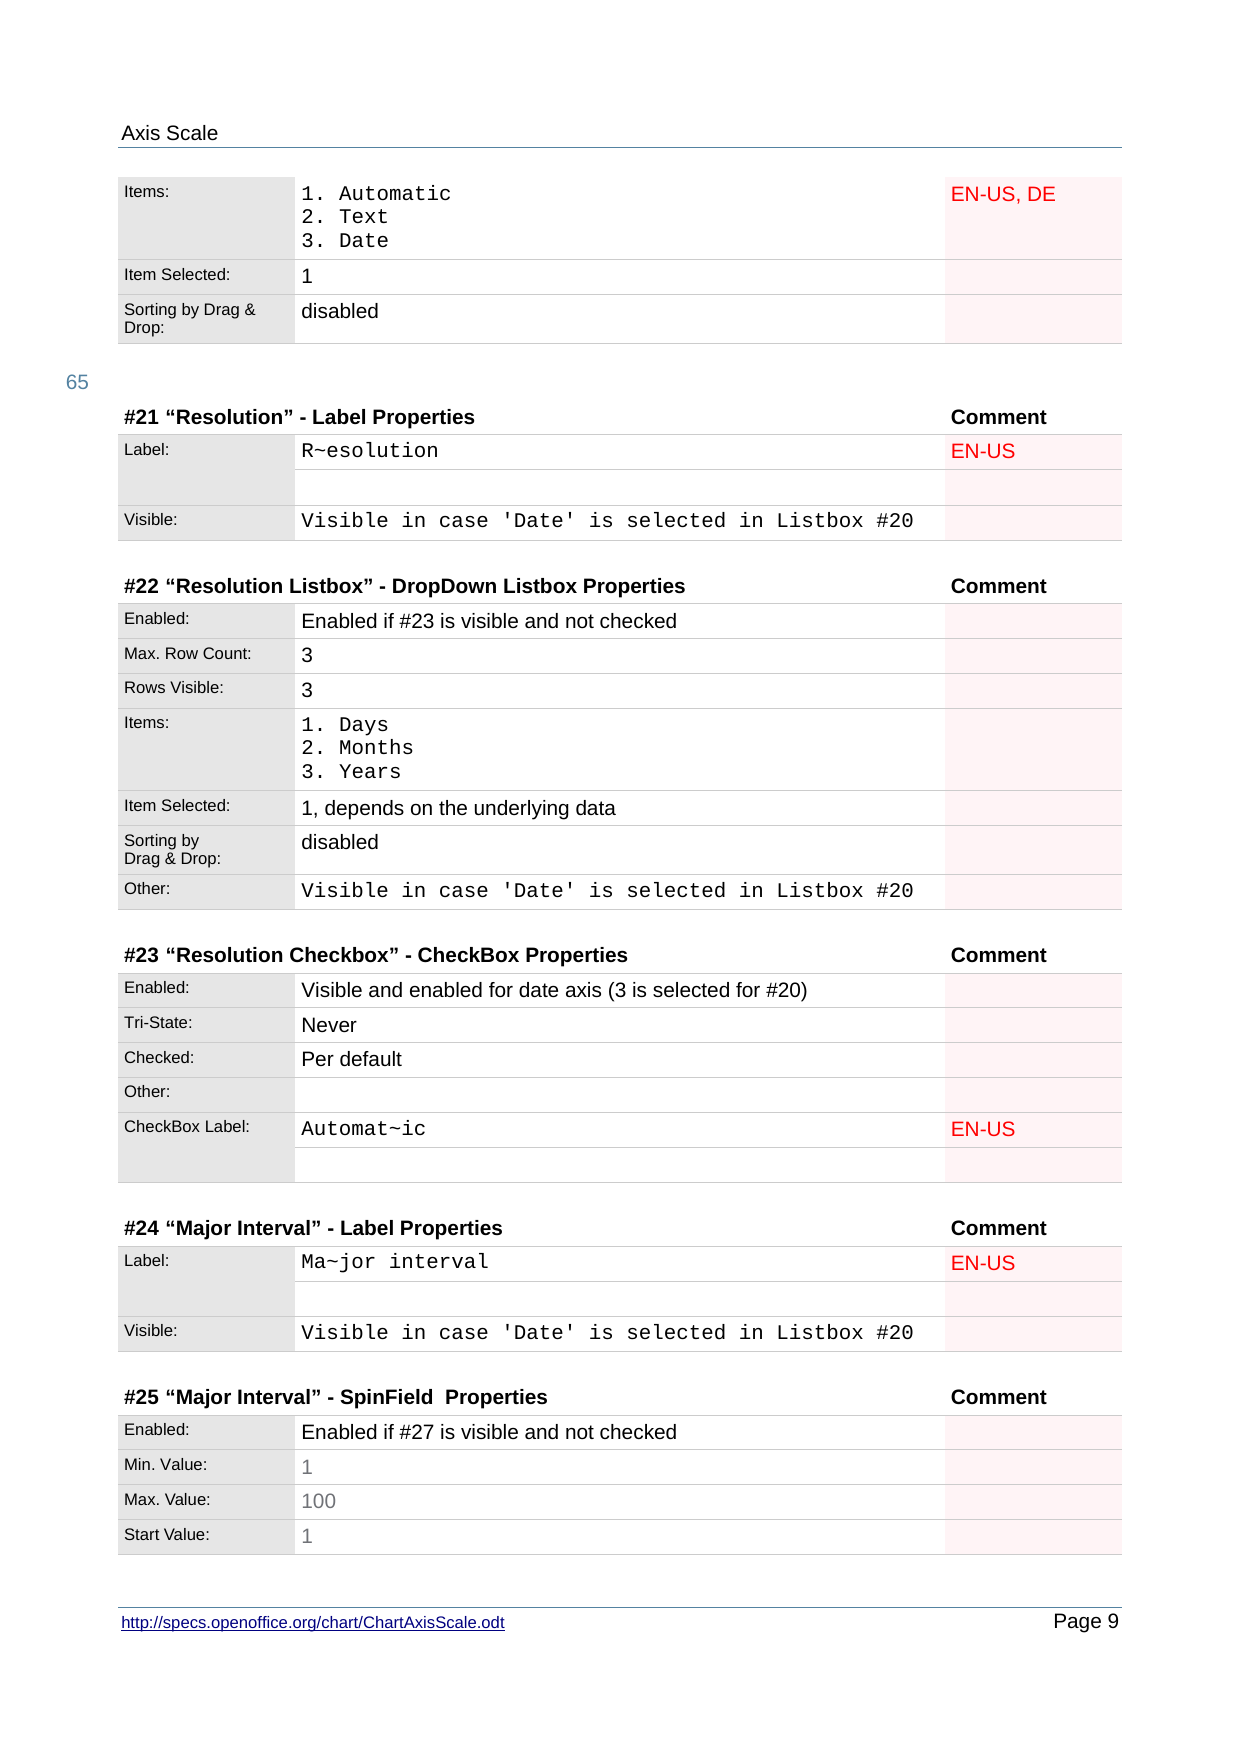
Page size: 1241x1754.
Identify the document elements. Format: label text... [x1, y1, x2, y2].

table_header “Major Interval” - Label Properties [118, 1210, 945, 1246]
table_header R~esolution [295, 435, 945, 469]
table_header “Resolution” - Label Properties [118, 399, 945, 434]
table_cell Rows Visible: [118, 674, 295, 708]
table_header EN-US [945, 1113, 1122, 1147]
table_header Automat~ic [295, 1113, 945, 1147]
table_cell Visible in case 'Date' is selected in Listbox #20 [295, 875, 945, 909]
table_header EN-US [945, 435, 1122, 469]
table_cell Max. Row Count: [118, 639, 295, 673]
table_cell [945, 1148, 1122, 1182]
table_header “Major Interval” - SpinField Properties [118, 1379, 945, 1415]
table_cell Item Selected: [118, 791, 295, 825]
table_cell Items: [118, 709, 295, 790]
table_cell disabled [295, 826, 945, 874]
table_cell [295, 1078, 945, 1112]
table_cell [945, 295, 1122, 343]
table_cell [945, 1317, 1122, 1351]
table_header Comment [945, 399, 1122, 434]
table_cell [945, 1282, 1122, 1316]
table_cell 1 [295, 1450, 945, 1484]
table_cell [945, 826, 1122, 874]
table_cell 100 [295, 1485, 945, 1519]
table_header Ma~jor interval [295, 1247, 945, 1281]
table_cell [945, 506, 1122, 540]
table_cell [945, 1078, 1122, 1112]
table_cell [945, 1520, 1122, 1554]
table_cell 1 [295, 260, 945, 294]
table_cell Never [295, 1008, 945, 1042]
table_cell Other: [118, 875, 295, 909]
table_cell [945, 1485, 1122, 1519]
table_cell Visible and enabled for date axis (3 is selected for #20) [295, 974, 945, 1007]
table_cell CheckBox Label: [118, 1113, 295, 1182]
table_cell [295, 1282, 945, 1316]
table_cell EN-US, DE [945, 177, 1122, 259]
table_cell Sorting by Drag & Drop: [118, 295, 295, 343]
table_cell Label: [118, 435, 295, 505]
table_cell [295, 470, 945, 505]
table_cell [945, 470, 1122, 505]
table_cell [945, 604, 1122, 638]
table_header “Resolution Checkbox” - CheckBox Properties [119, 937, 945, 972]
table_cell Per default [295, 1043, 945, 1077]
table_cell [945, 260, 1122, 294]
table_header Comment [945, 568, 1122, 603]
table_cell [945, 875, 1122, 909]
table_cell Sorting by Drag & Drop: [118, 826, 295, 874]
table_cell [945, 1450, 1122, 1484]
table_cell Enabled: [118, 974, 295, 1007]
table_cell Visible: [118, 506, 295, 540]
table_cell Tri-State: [118, 1008, 295, 1042]
table_cell Enabled if #23 is visible and not checked [295, 604, 945, 638]
table_cell Automatic Text Date [295, 177, 945, 259]
table_cell 1, depends on the underlying data [295, 791, 945, 825]
table_header “Resolution Listbox” - DropDown Listbox Properties [118, 568, 945, 603]
table_cell [945, 1008, 1122, 1042]
table_header EN-US [945, 1247, 1122, 1281]
table_cell 1 [295, 1520, 945, 1554]
table_cell [945, 709, 1122, 790]
table_cell 3 [295, 674, 945, 708]
table_cell Other: [118, 1078, 295, 1112]
table_cell Enabled: [118, 604, 295, 638]
table_cell Item Selected: [118, 260, 295, 294]
table_cell Start Value: [118, 1520, 295, 1554]
table_cell disabled [295, 295, 945, 343]
table_cell Visible in case 'Date' is selected in Listbox #20 [295, 506, 945, 540]
table_cell Visible in case 'Date' is selected in Listbox #20 [295, 1317, 945, 1351]
table_cell Items: [118, 177, 295, 259]
table_cell Label: [118, 1247, 295, 1316]
table_cell 3 [295, 639, 945, 673]
table_cell [945, 791, 1122, 825]
table_header Comment [945, 1379, 1122, 1415]
table_cell Max. Value: [118, 1485, 295, 1519]
table_header Comment [945, 1210, 1122, 1246]
table_cell Enabled if #27 is visible and not checked [295, 1416, 945, 1449]
table_header Comment [946, 937, 1122, 972]
table_cell [295, 1148, 945, 1182]
table_cell [945, 974, 1122, 1007]
table_cell Min. Value: [118, 1450, 295, 1484]
table_cell Visible: [118, 1317, 295, 1351]
table_cell [945, 639, 1122, 673]
table_cell Enabled: [118, 1416, 295, 1449]
table_cell Checked: [118, 1043, 295, 1077]
table_cell [945, 674, 1122, 708]
table_cell [945, 1043, 1122, 1077]
table_cell [945, 1416, 1122, 1449]
table_cell Days Months Years [295, 709, 945, 790]
